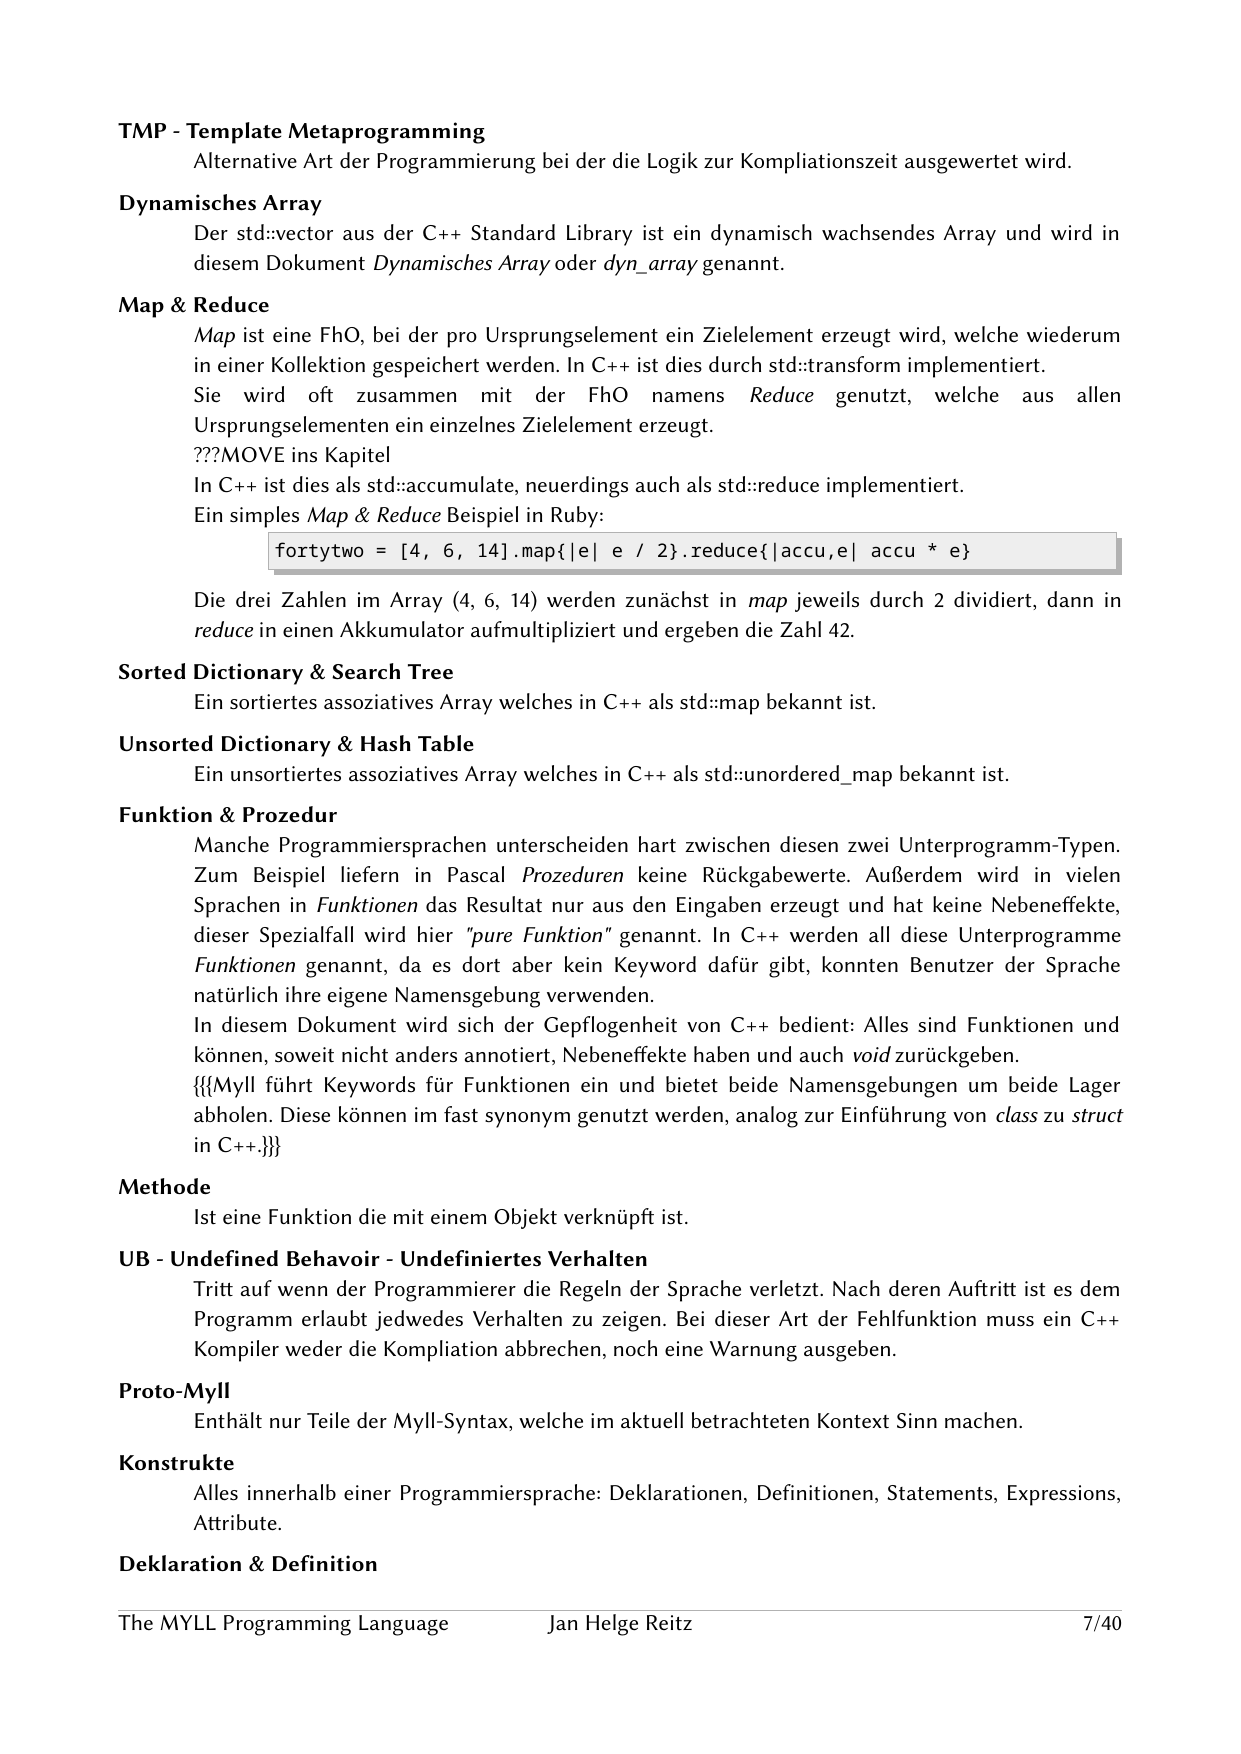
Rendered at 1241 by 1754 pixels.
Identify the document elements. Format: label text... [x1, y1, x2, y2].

text Alternative Art der Programmierung bei der die Logik zur Kompliationszeit ausgewertet wird. [193, 148, 1122, 174]
text Map & Reduce [118, 292, 1122, 318]
text Die drei Zahlen im Array (4, 6, 14) werden zunächst in map jeweils durch 2 dividiert, dann in reduce in einen Akkumulator aufmultipliziert und ergeben die Zahl 42. [193, 587, 1122, 643]
text TMP - Template Metaprogramming [118, 118, 1122, 144]
text Ist eine Funktion die mit einem Objekt verknüpft ist. [193, 1204, 1122, 1230]
text Funktion & Prozedur [118, 802, 1122, 828]
text Sorted Dictionary & Search Tree [118, 659, 1122, 685]
text Tritt auf wenn der Programmierer die Regeln der Sprache verletzt. Nach deren Auftritt ist es dem Programm erlaubt jedwedes Verhalten zu zeigen. Bei dieser Art der Fehlfunktion muss ein C++ Kompiler weder die Kompliation abbrechen, noch eine Warnung ausgeben. [193, 1276, 1122, 1362]
text Manche Programmiersprachen unterscheiden hart zwischen diesen zwei Unterprogramm-Typen. Zum Beispiel liefern in Pascal Prozeduren keine Rückgabewerte. Außerdem wird in vielen Sprachen in Funktionen das Resultat nur aus den Eingaben erzeugt und hat keine Nebeneffekte, dieser Spezialfall wird hier "pure Funktion" genannt. In C++ werden all diese Unterprogramme Funktionen genannt, da es dort aber kein Keyword dafür gibt, konnten Benutzer der Sprache natürlich ihre eigene Namensgebung verwenden. In diesem Dokument wird sich der Gepflogenheit von C++ bedient: Alles sind Funktionen und können, soweit nicht anders annotiert, Nebeneffekte haben und auch void zurückgeben. {{{Myll führt Keywords für Funktionen ein und bietet beide Namensgebungen um beide Lager abholen. Diese können im fast synonym genutzt werden, analog zur Einführung von class zu struct in C++.}}} [193, 832, 1122, 1158]
text In C++ ist dies als std::accumulate, neuerdings auch als std::reduce implementiert. Ein simples Map & Reduce Beispiel in Ruby: [193, 472, 1122, 528]
text Konstrukte [118, 1449, 1122, 1476]
text Der std::vector aus der C++ Standard Library ist ein dynamisch wachsendes Array und wird in diesem Dokument Dynamisches Array oder dyn_array genannt. [193, 220, 1122, 276]
text Deklaration & Definition [118, 1551, 1122, 1577]
text Map ist eine FhO, bei der pro Ursprungselement ein Zielelement erzeugt wird, welche wiederum in einer Kollektion gespeichert werden. In C++ ist dies durch std::transform implementiert. Sie wird oft zusammen mit der FhO namens Reduce genutzt, welche aus allen Ursprungselementen ein einzelnes Zielelement erzeugt. [193, 322, 1122, 438]
text Ein sortiertes assoziatives Array welches in C++ als std::map bekannt ist. [193, 689, 1122, 715]
text Dynamisches Array [118, 190, 1122, 216]
text fortytwo = [4, 6, 14].map{|e| e / 2}.reduce{|accu,e| accu * e} [269, 533, 1116, 569]
text ???MOVE ins Kapitel [193, 442, 1122, 468]
text Alles innerhalb einer Programmiersprache: Deklarationen, Definitionen, Statements, Expressions, Attribute. [193, 1479, 1122, 1536]
text Enthält nur Teile der Myll-Syntax, welche im aktuell betrachteten Kontext Sinn machen. [193, 1408, 1122, 1434]
text Methode [118, 1174, 1122, 1200]
text UB - Undefined Behavoir - Undefiniertes Verhalten [118, 1246, 1122, 1272]
text Ein unsortiertes assoziatives Array welches in C++ als std::unordered_map bekannt ist. [193, 761, 1122, 787]
text Proto-Myll [118, 1378, 1122, 1404]
text Unsorted Dictionary & Hash Table [118, 731, 1122, 757]
